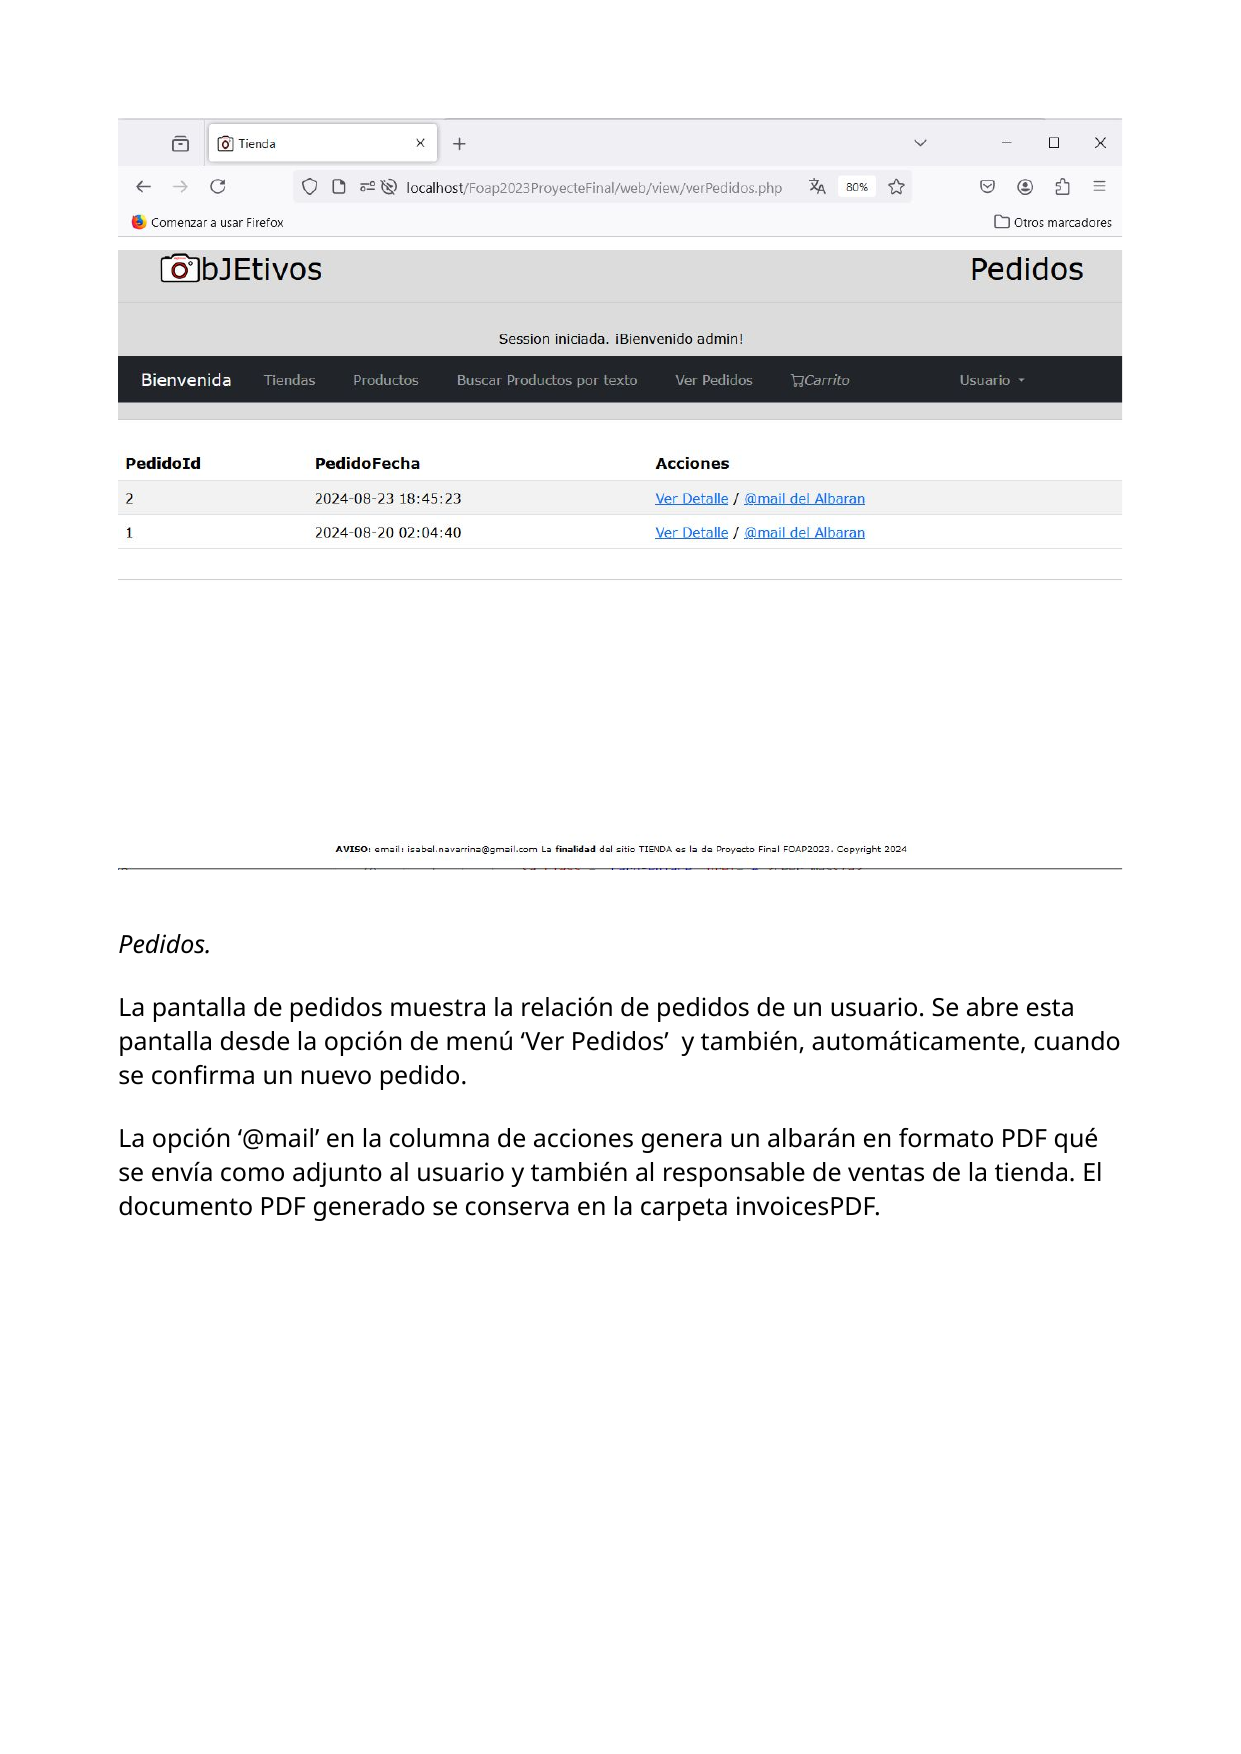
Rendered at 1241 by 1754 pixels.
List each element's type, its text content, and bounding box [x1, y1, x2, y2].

text Pedidos. [118, 927, 1122, 961]
picture [118, 118, 1123, 870]
text La opción ‘@mail’ en la columna de acciones genera un albarán en formato PDF qué se envía como adjunto al usuario y también al responsable de ventas de la tienda. El documento PDF generado se conserva en la carpeta invoicesPDF. [118, 1121, 1122, 1223]
text La pantalla de pedidos muestra la relación de pedidos de un usuario. Se abre esta pantalla desde la opción de menú ‘Ver Pedidos’ y también, automáticamente, cuando se confirma un nuevo pedido. [118, 990, 1122, 1092]
